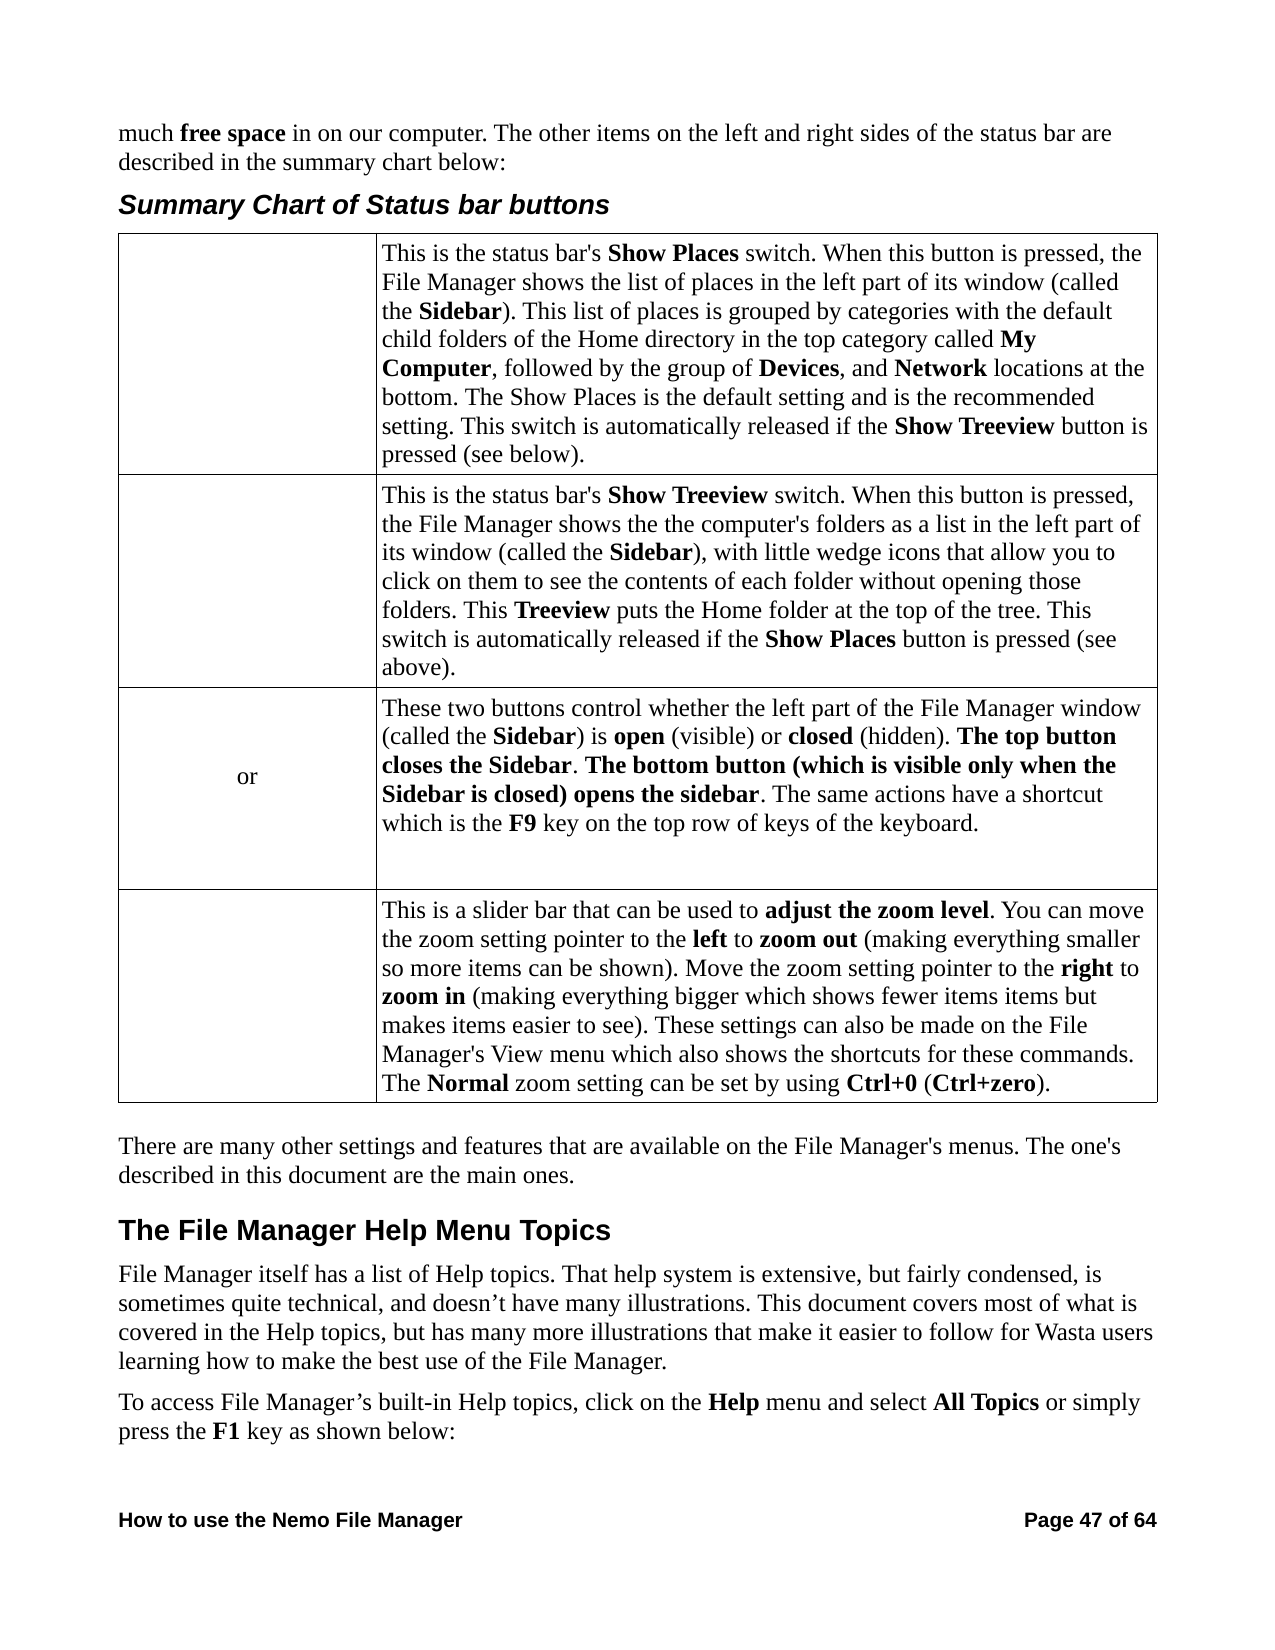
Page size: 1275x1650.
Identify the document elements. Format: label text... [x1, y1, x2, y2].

subtitle Summary Chart of Status bar buttons [118, 188, 1157, 220]
table_cell [119, 890, 376, 1102]
text There are many other settings and features that are available on the File Manager's menus. The one's described in this document are the main ones. [118, 1131, 1157, 1188]
table_header This is the status bar's Show Places switch. When this button is pressed, the File Manager shows the list of places in the left part of its window (called the Sidebar). This list of places is grouped by categories with the default child folders of the Home directory in the top category called My Computer, followed by the group of Devices, and Network locations at the bottom. The Show Places is the default setting and is the recommended setting. This switch is automatically released if the Show Treeview button is pressed (see below). [377, 234, 1157, 474]
subtitle The File Manager Help Menu Topics [118, 1213, 1157, 1247]
table_cell or [119, 688, 376, 889]
text much free space in on our computer. The other items on the left and right sides of the status bar are described in the summary chart below: [118, 118, 1157, 176]
table_cell [119, 475, 376, 687]
text To access File Manager’s built-in Help topics, click on the Help menu and select All Topics or simply press the F1 key as shown below: [118, 1387, 1157, 1444]
table_cell This is a slider bar that can be used to adjust the zoom level. You can move the zoom setting pointer to the left to zoom out (making everything smaller so more items can be shown). Move the zoom setting pointer to the right to zoom in (making everything bigger which shows fewer items items but makes items easier to see). These settings can also be made on the File Manager's View menu which also shows the shortcuts for these commands. The Normal zoom setting can be set by using Ctrl+0 (Ctrl+zero). [377, 890, 1157, 1102]
text File Manager itself has a list of Help topics. That help system is extensive, but fairly condensed, is sometimes quite technical, and doesn’t have many illustrations. This document covers most of what is covered in the Help topics, but has many more illustrations that make it easier to follow for Wasta users learning how to make the best use of the File Manager. [118, 1259, 1157, 1374]
table_cell These two buttons control whether the left part of the File Manager window (called the Sidebar) is open (visible) or closed (hidden). The top button closes the Sidebar. The bottom button (which is visible only when the Sidebar is closed) opens the sidebar. The same actions have a shortcut which is the F9 key on the top row of keys of the keyboard. [377, 688, 1157, 889]
table_header [119, 234, 376, 474]
table_cell This is the status bar's Show Treeview switch. When this button is pressed, the File Manager shows the the computer's folders as a list in the left part of its window (called the Sidebar), with little wedge icons that allow you to click on them to see the contents of each folder without opening those folders. This Treeview puts the Home folder at the top of the tree. This switch is automatically released if the Show Places button is pressed (see above). [377, 475, 1157, 687]
